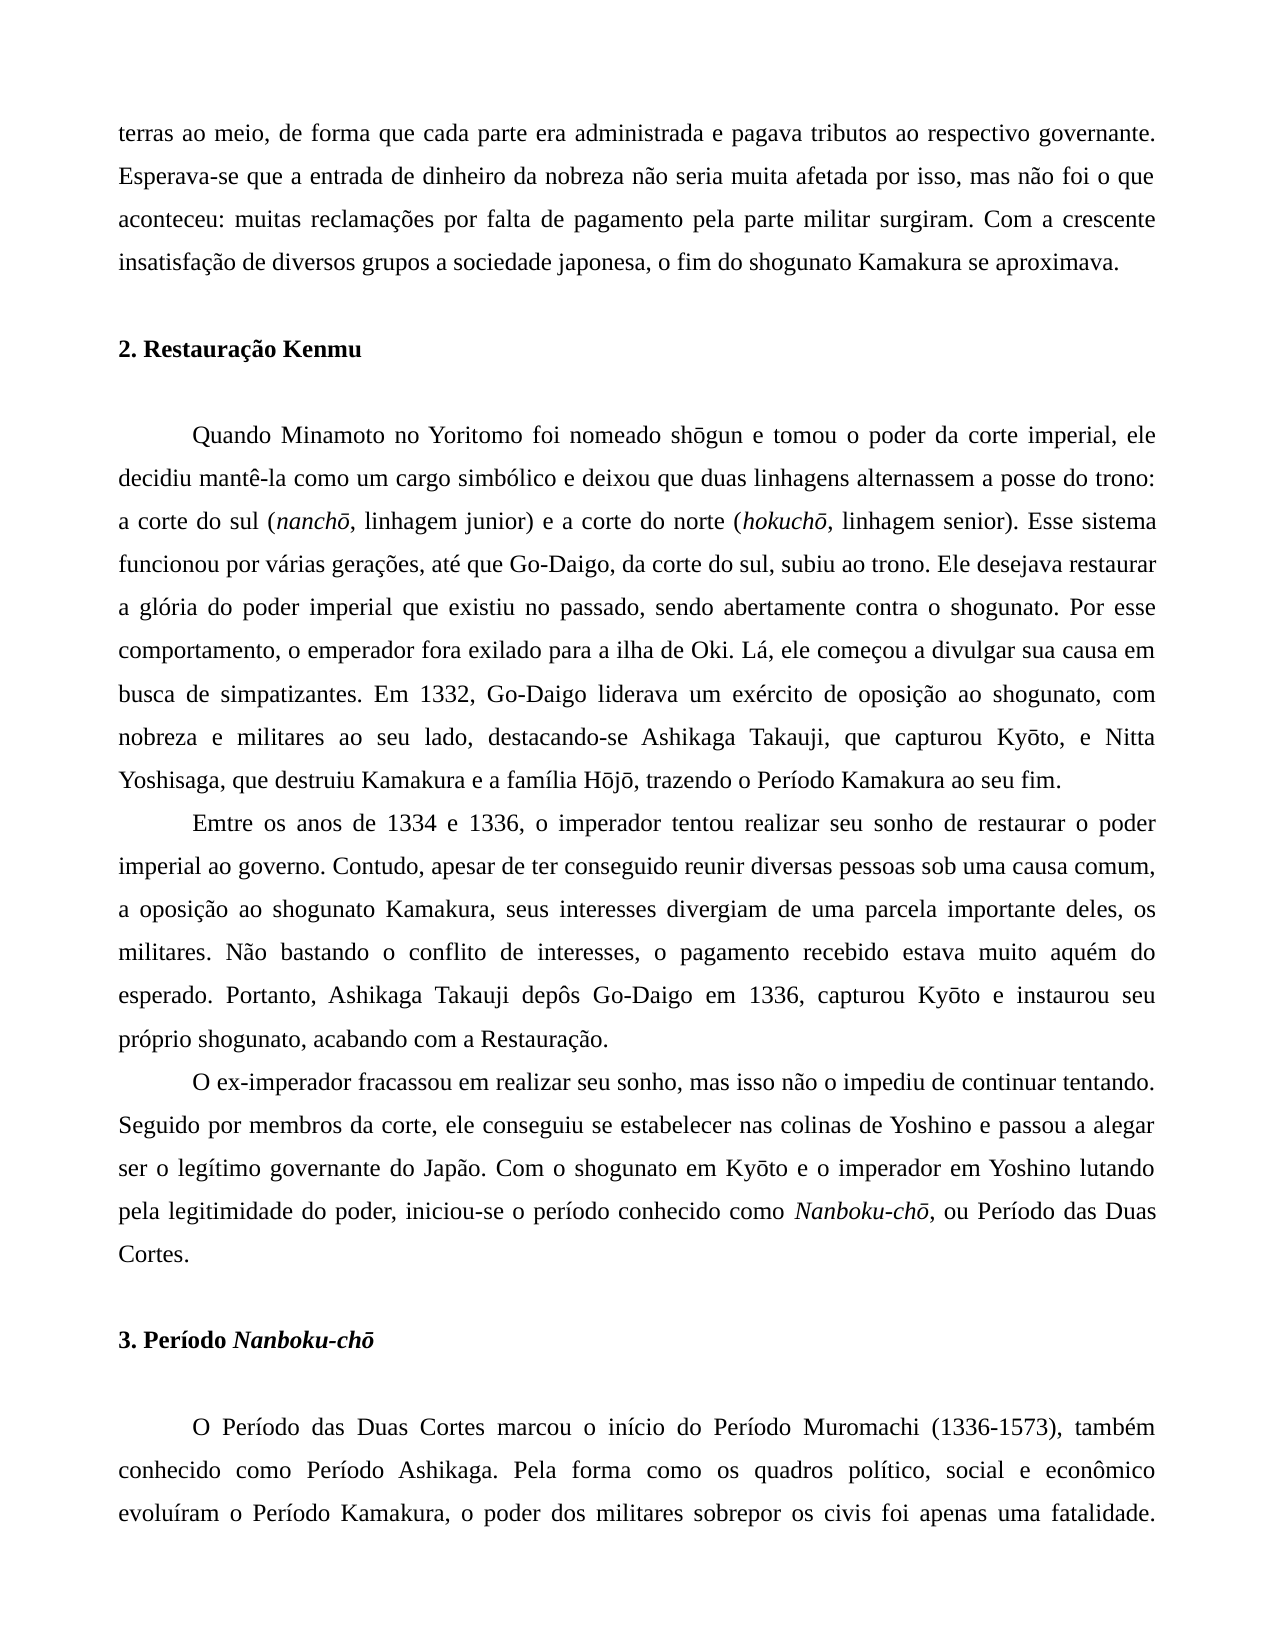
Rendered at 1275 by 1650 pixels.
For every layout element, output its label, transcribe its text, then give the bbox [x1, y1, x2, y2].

text Quando Minamoto no Yoritomo foi nomeado shōgun e tomou o poder da corte imperial, ele decidiu mantê-la como um cargo simbólico e deixou que duas linhagens alternassem a posse do trono: a corte do sul (nanchō, linhagem junior) e a corte do norte (hokuchō, linhagem senior). Esse sistema funcionou por várias gerações, até que Go-Daigo, da corte do sul, subiu ao trono. Ele desejava restaurar a glória do poder imperial que existiu no passado, sendo abertamente contra o shogunato. Por esse comportamento, o emperador fora exilado para a ilha de Oki. Lá, ele começou a divulgar sua causa em busca de simpatizantes. Em 1332, Go-Daigo liderava um exército de oposição ao shogunato, com nobreza e militares ao seu lado, destacando-se Ashikaga Takauji, que capturou Kyōto, e Nitta Yoshisaga, que destruiu Kamakura e a família Hōjō, trazendo o Período Kamakura ao seu fim. [118, 420, 1157, 794]
text Emtre os anos de 1334 e 1336, o imperador tentou realizar seu sonho de restaurar o poder imperial ao governo. Contudo, apesar de ter conseguido reunir diversas pessoas sob uma causa comum, a oposição ao shogunato Kamakura, seus interesses divergiam de uma parcela importante deles, os militares. Não bastando o conflito de interesses, o pagamento recebido estava muito aquém do esperado. Portanto, Ashikaga Takauji depôs Go-Daigo em 1336, capturou Kyōto e instaurou seu próprio shogunato, acabando com a Restauração. [118, 808, 1157, 1052]
text 2. Restauração Kenmu [118, 334, 1157, 362]
text O Período das Duas Cortes marcou o início do Período Muromachi (1336-1573), também conhecido como Período Ashikaga. Pela forma como os quadros político, social e econômico evoluíram o Período Kamakura, o poder dos militares sobrepor os civis foi apenas uma fatalidade. [118, 1412, 1157, 1527]
text O ex-imperador fracassou em realizar seu sonho, mas isso não o impediu de continuar tentando. Seguido por membros da corte, ele conseguiu se estabelecer nas colinas de Yoshino e passou a alegar ser o legítimo governante do Japão. Com o shogunato em Kyōto e o imperador em Yoshino lutando pela legitimidade do poder, iniciou-se o período conhecido como Nanboku-chō, ou Período das Duas Cortes. [118, 1067, 1157, 1268]
text 3. Período Nanboku-chō [118, 1326, 1157, 1354]
text terras ao meio, de forma que cada parte era administrada e pagava tributos ao respectivo governante. Esperava-se que a entrada de dinheiro da nobreza não seria muita afetada por isso, mas não foi o que aconteceu: muitas reclamações por falta de pagamento pela parte militar surgiram. Com a crescente insatisfação de diversos grupos a sociedade japonesa, o fim do shogunato Kamakura se aproximava. [118, 118, 1157, 276]
